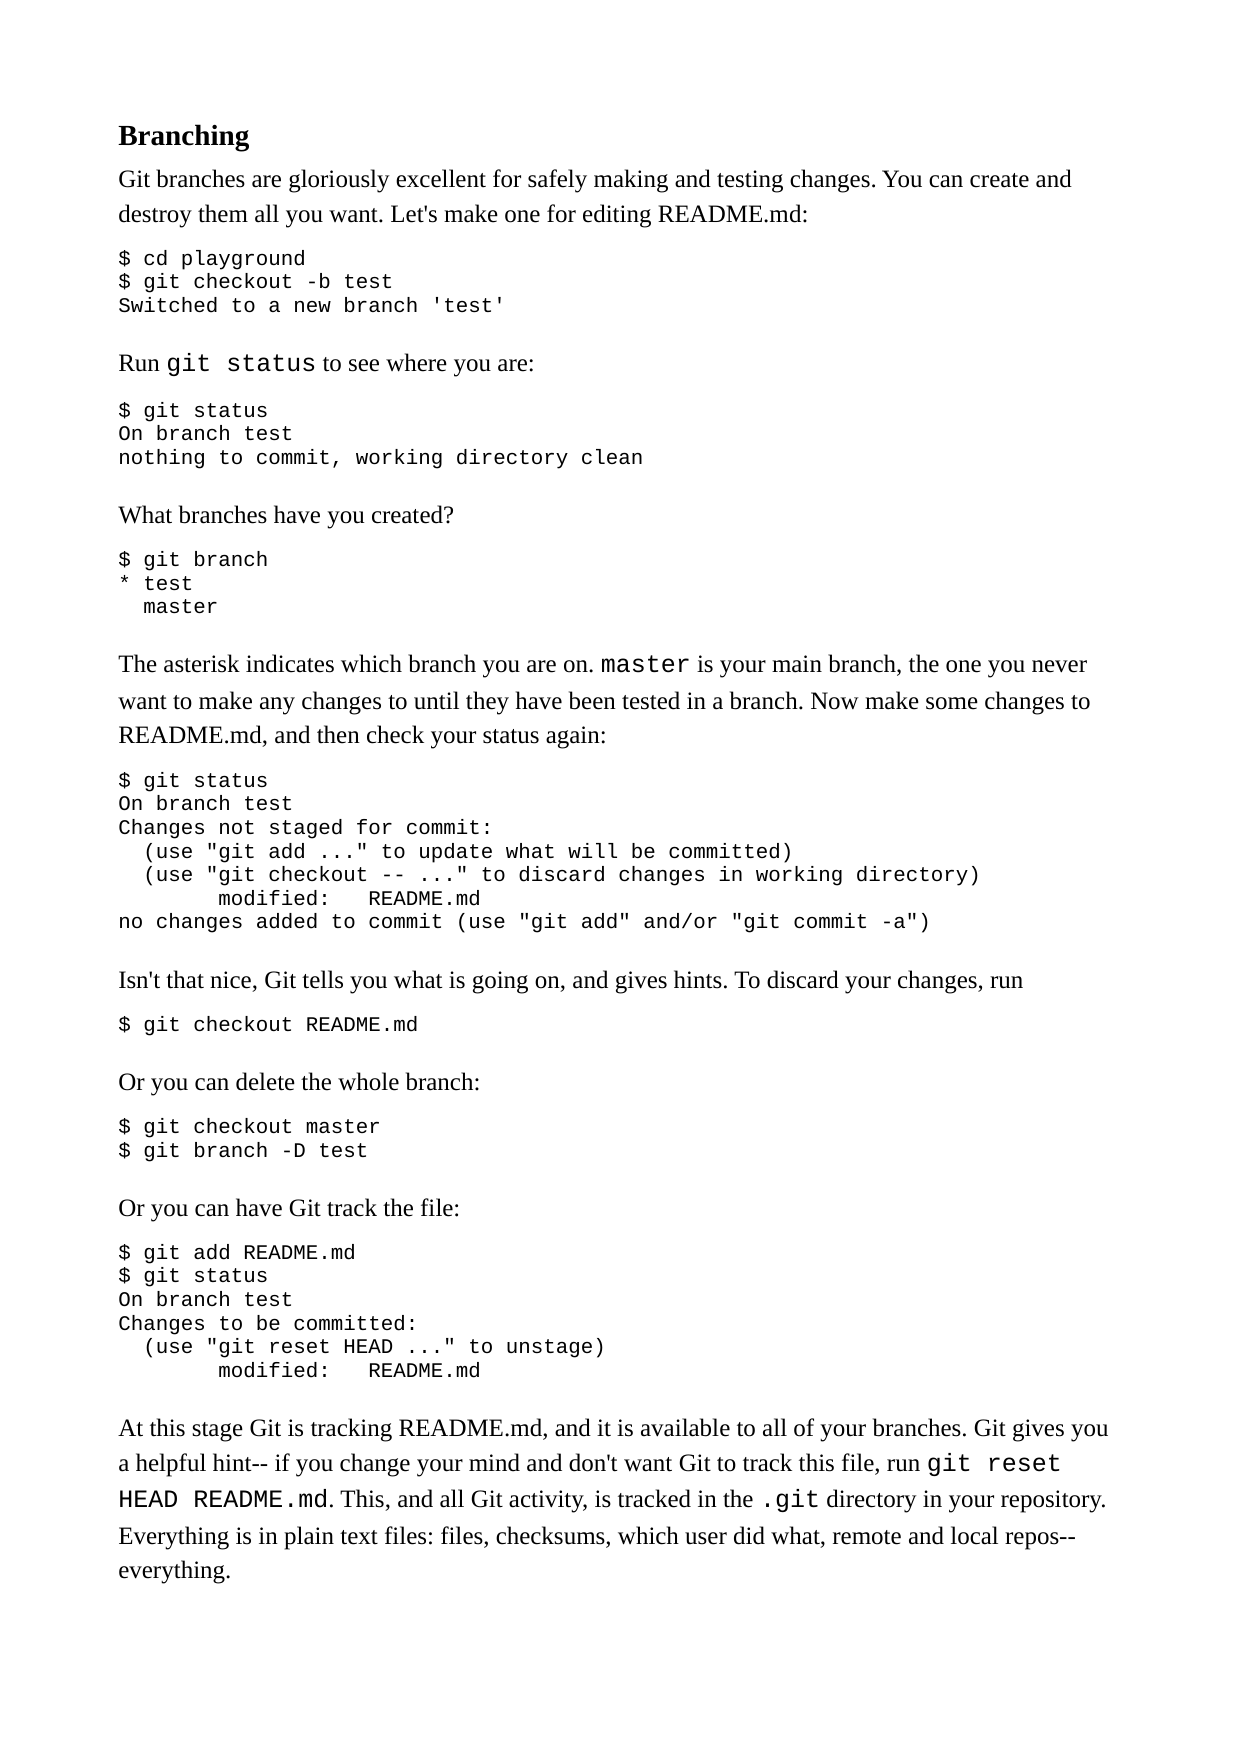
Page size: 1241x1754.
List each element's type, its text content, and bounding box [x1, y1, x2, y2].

text $ git status [118, 400, 1122, 423]
text nothing to commit, working directory clean [118, 447, 1122, 471]
text Changes to be committed: [118, 1313, 1122, 1336]
text (use "git add ..." to update what will be committed) [118, 841, 1122, 864]
text $ git checkout README.md [118, 1014, 1122, 1037]
text Or you can delete the whole branch: [118, 1067, 1122, 1096]
text $ git status [118, 1265, 1122, 1289]
text Or you can have Git track the file: [118, 1193, 1122, 1221]
text (use "git checkout -- ..." to discard changes in working directory) [118, 864, 1122, 888]
text $ cd playground [118, 248, 1122, 271]
text The asterisk indicates which branch you are on. master is your main branch, the one you never want to make any changes to until they have been tested in a branch. Now make some changes to README.md, and then check your status again: [118, 649, 1122, 749]
text $ git checkout -b test [118, 271, 1122, 295]
text master [118, 596, 1122, 620]
text modified: README.md [118, 888, 1122, 912]
text $ git status [118, 770, 1122, 793]
text no changes added to commit (use "git add" and/or "git commit -a") [118, 912, 1122, 935]
text On branch test [118, 1289, 1122, 1313]
text On branch test [118, 423, 1122, 447]
text $ git branch -D test [118, 1139, 1122, 1163]
subtitle Branching [118, 118, 1122, 152]
text (use "git reset HEAD ..." to unstage) [118, 1336, 1122, 1360]
text On branch test [118, 793, 1122, 817]
text $ git add README.md [118, 1242, 1122, 1265]
text Git branches are gloriously excellent for safely making and testing changes. You can create and destroy them all you want. Let's make one for editing README.md: [118, 164, 1122, 227]
text Run git status to see where you are: [118, 348, 1122, 379]
text $ git checkout master [118, 1116, 1122, 1139]
text modified: README.md [118, 1360, 1122, 1384]
text Isn't that nice, Git tells you what is going on, and gives hints. To discard your changes, run [118, 965, 1122, 993]
text $ git branch [118, 549, 1122, 573]
text * test [118, 573, 1122, 596]
text At this stage Git is tracking README.md, and it is available to all of your branches. Git gives you a helpful hint-- if you change your mind and don't want Git to track this file, run git reset HEAD README.md. This, and all Git activity, is tracked in the .git directory in your repository. Everything is in plain text files: files, checksums, which user did what, remote and local repos-- everything. [118, 1413, 1122, 1584]
text Switched to a new branch 'test' [118, 295, 1122, 319]
text What branches have you created? [118, 500, 1122, 529]
text Changes not staged for commit: [118, 817, 1122, 841]
